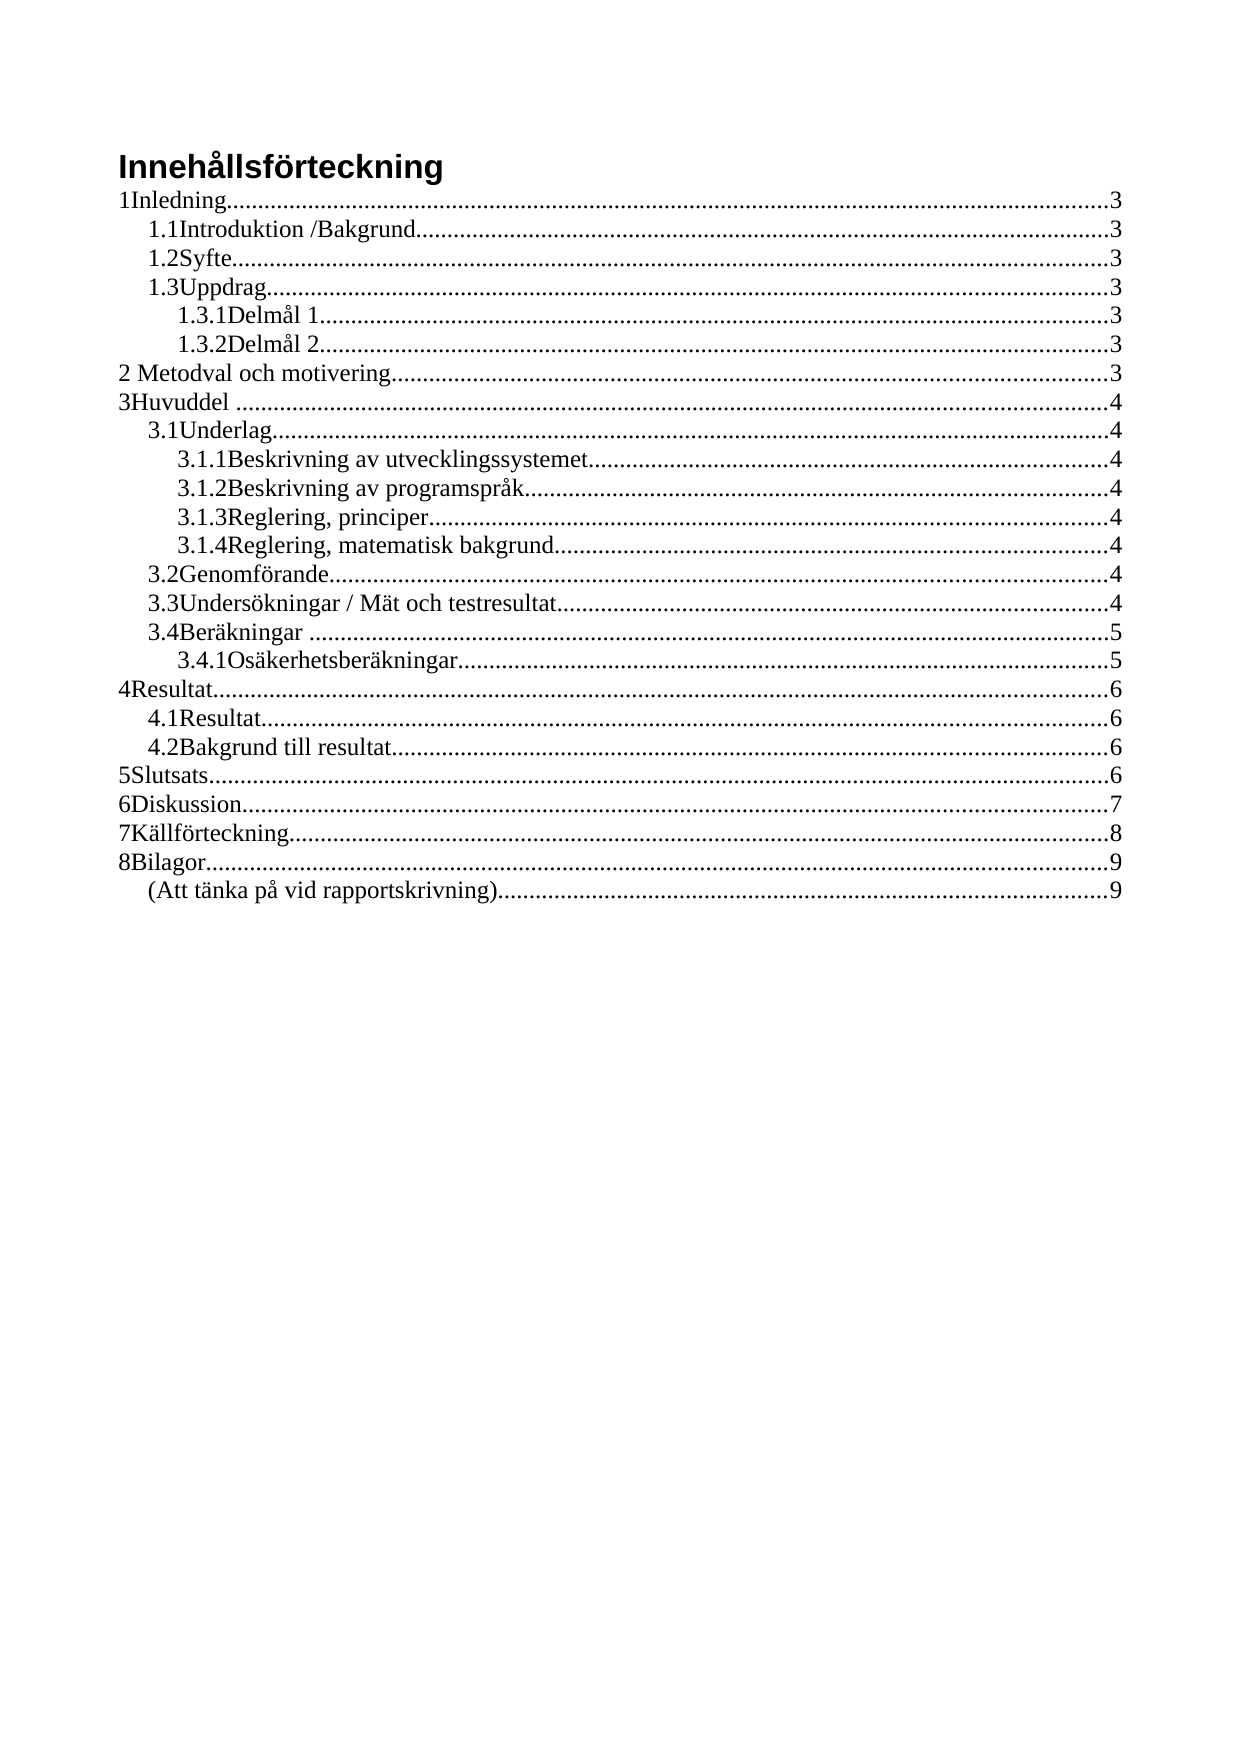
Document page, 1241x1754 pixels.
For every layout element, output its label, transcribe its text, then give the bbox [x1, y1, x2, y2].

text 2 Metodval och motivering 3 [118, 358, 1122, 387]
text 3.1Underlag 4 [148, 415, 1122, 444]
text 3.1.3Reglering, principer 4 [177, 502, 1122, 530]
text 3.2Genomförande 4 [148, 559, 1122, 588]
text 1.3.1Delmål 1 3 [177, 300, 1122, 329]
text 7Källförteckning 8 [118, 818, 1122, 847]
text 4.1Resultat 6 [148, 703, 1122, 732]
text 3.1.4Reglering, matematisk bakgrund 4 [177, 530, 1122, 559]
text 6Diskussion 7 [118, 789, 1122, 818]
text 1.3.2Delmål 2 3 [177, 329, 1122, 358]
text 3.4.1Osäkerhetsberäkningar 5 [177, 645, 1122, 674]
text 3.3Undersökningar / Mät och testresultat 4 [148, 588, 1122, 617]
text 4Resultat 6 [118, 674, 1122, 703]
text (Att tänka på vid rapportskrivning) 9 [148, 875, 1122, 904]
text 3Huvuddel 4 [118, 387, 1122, 415]
text 1.3Uppdrag 3 [148, 272, 1122, 300]
text 8Bilagor 9 [118, 847, 1122, 875]
text 5Slutsats 6 [118, 760, 1122, 789]
text 3.1.2Beskrivning av programspråk 4 [177, 473, 1122, 502]
text 3.4Beräkningar 5 [148, 617, 1122, 645]
subtitle Innehållsförteckning [118, 147, 1122, 185]
text 4.2Bakgrund till resultat 6 [148, 732, 1122, 760]
text 3.1.1Beskrivning av utvecklingssystemet 4 [177, 444, 1122, 473]
text 1.1Introduktion /Bakgrund 3 [148, 214, 1122, 243]
text 1Inledning 3 [118, 185, 1122, 214]
text 1.2Syfte 3 [148, 243, 1122, 272]
